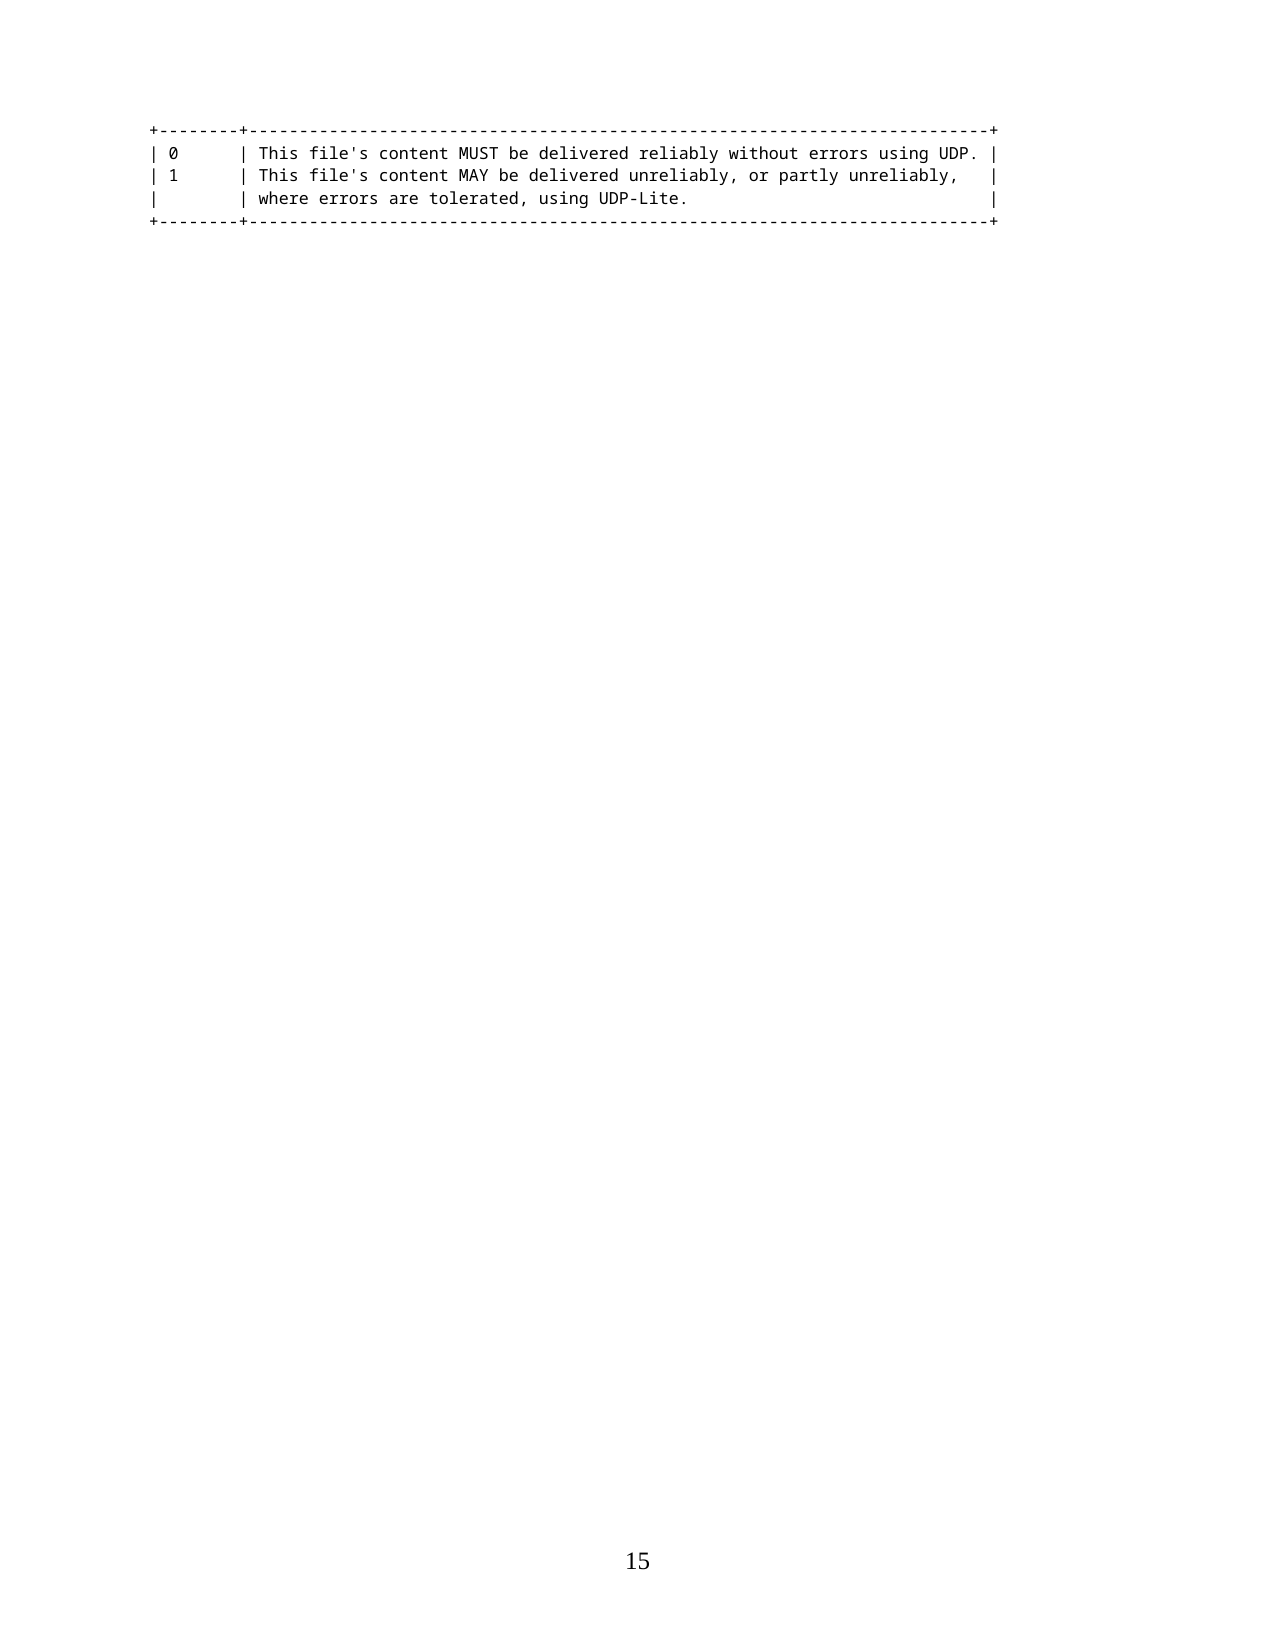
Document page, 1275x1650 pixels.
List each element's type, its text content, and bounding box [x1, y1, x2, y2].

text | 0 | This file's content MUST be delivered reliably without errors using UDP. | [118, 141, 1156, 164]
text +--------+--------------------------------------------------------------------------+ [118, 209, 1156, 232]
text | 1 | This file's content MAY be delivered unreliably, or partly unreliably, | [118, 164, 1156, 187]
text +--------+--------------------------------------------------------------------------+ [118, 118, 1156, 141]
text | | where errors are tolerated, using UDP-Lite. | [118, 187, 1156, 209]
